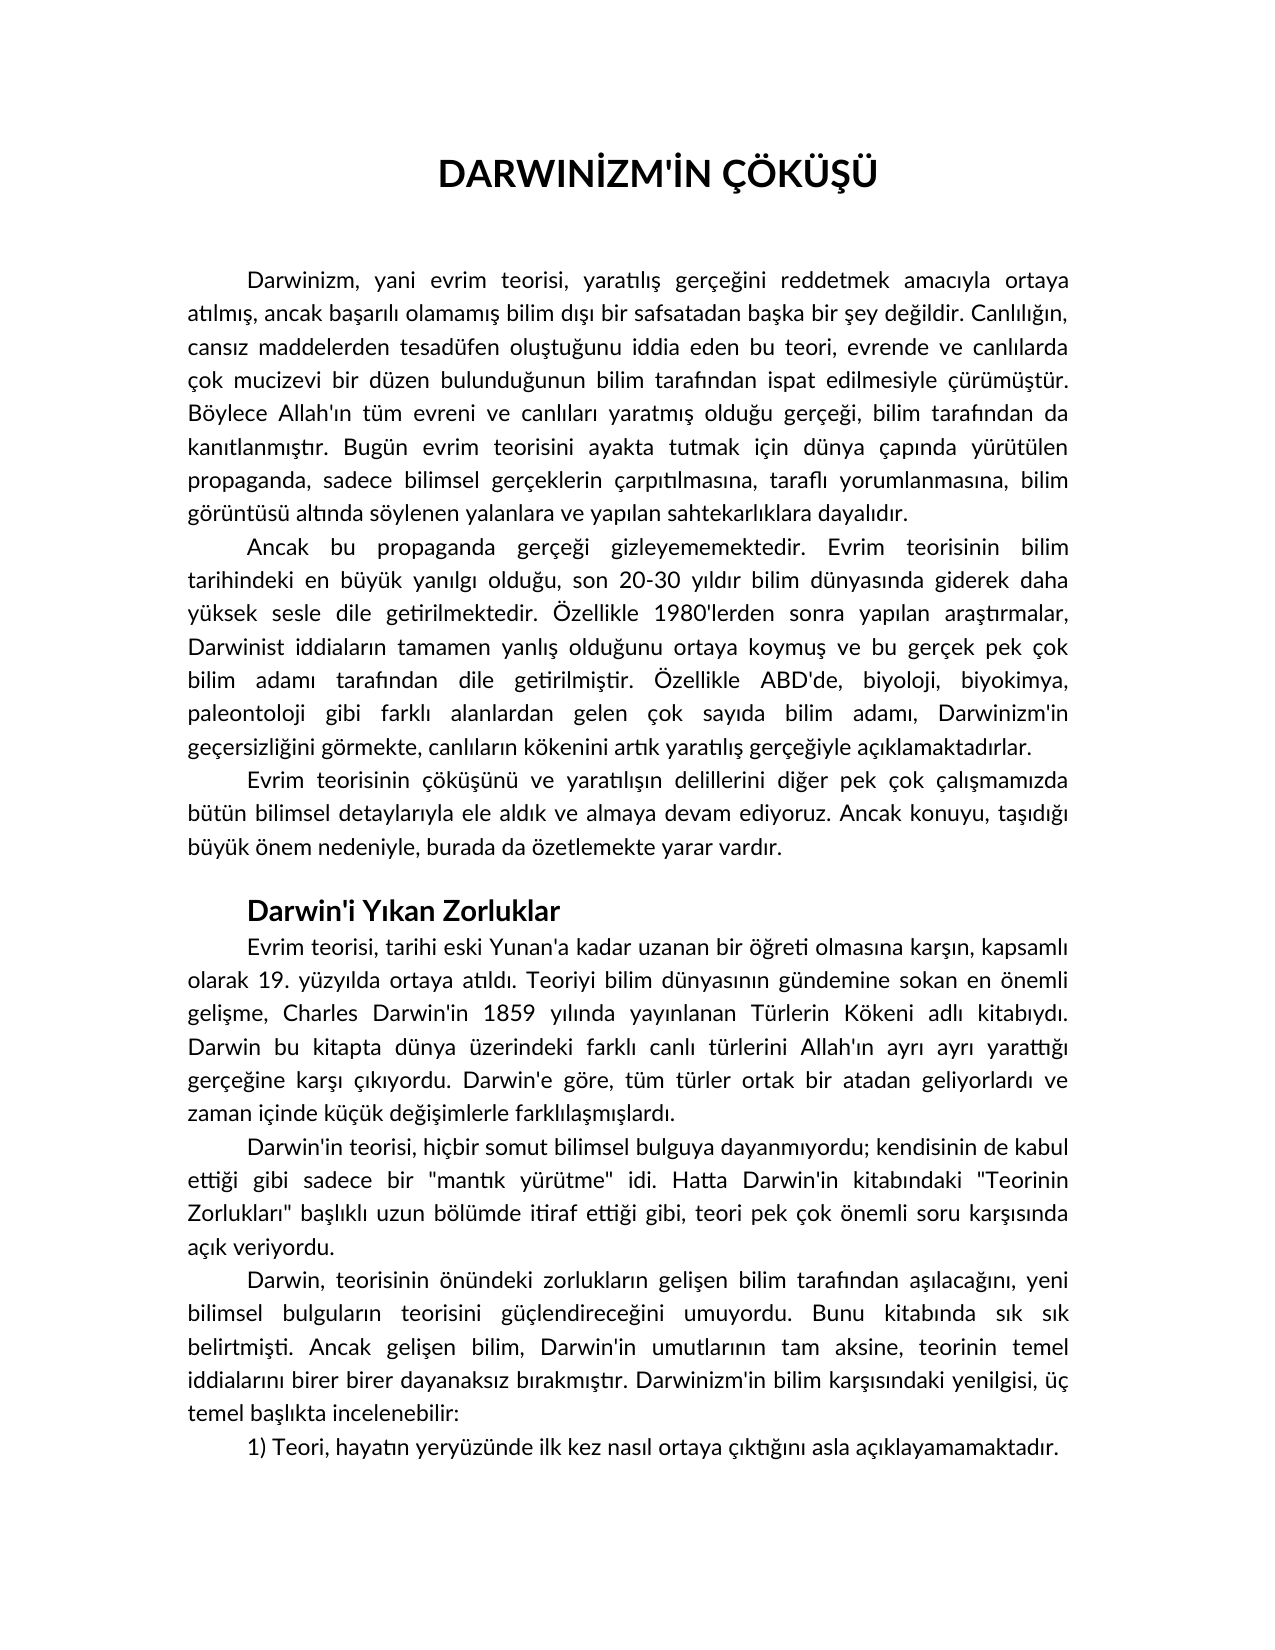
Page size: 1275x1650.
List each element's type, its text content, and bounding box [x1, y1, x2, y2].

text Darwin, teorisinin önündeki zorlukların gelişen bilim tarafından aşılacağını, yeni bilimsel bulguların teorisini güçlendireceğini umuyordu. Bunu kitabında sık sık belirtmişti. Ancak gelişen bilim, Darwin'in umutlarının tam aksine, teorinin temel iddialarını birer birer dayanaksız bırakmıştır. Darwinizm'in bilim karşısındaki yenilgisi, üç temel başlıkta incelenebilir: [187, 1262, 1070, 1428]
text Darwin'i Yıkan Zorluklar [187, 895, 1070, 928]
text Darwin'in teorisi, hiçbir somut bilimsel bulguya dayanmıyordu; kendisinin de kabul ettiği gibi sadece bir "mantık yürütme" idi. Hatta Darwin'in kitabındaki "Teorinin Zorlukları" başlıklı uzun bölümde itiraf ettiği gibi, teori pek çok önemli soru karşısında açık veriyordu. [187, 1128, 1070, 1262]
text Evrim teorisi, tarihi eski Yunan'a kadar uzanan bir öğreti olmasına karşın, kapsamlı olarak 19. yüzyılda ortaya atıldı. Teoriyi bilim dünyasının gündemine sokan en önemli gelişme, Charles Darwin'in 1859 yılında yayınlanan Türlerin Kökeni adlı kitabıydı. Darwin bu kitapta dünya üzerindeki farklı canlı türlerini Allah'ın ayrı ayrı yarattığı gerçeğine karşı çıkıyordu. Darwin'e göre, tüm türler ortak bir atadan geliyorlardı ve zaman içinde küçük değişimlerle farklılaşmışlardı. [187, 928, 1070, 1128]
text Ancak bu propaganda gerçeği gizleyememektedir. Evrim teorisinin bilim tarihindeki en büyük yanılgı olduğu, son 20-30 yıldır bilim dünyasında giderek daha yüksek sesle dile getirilmektedir. Özellikle 1980'lerden sonra yapılan araştırmalar, Darwinist iddiaların tamamen yanlış olduğunu ortaya koymuş ve bu gerçek pek çok bilim adamı tarafından dile getirilmiştir. Özellikle ABD'de, biyoloji, biyokimya, paleontoloji gibi farklı alanlardan gelen çok sayıda bilim adamı, Darwinizm'in geçersizliğini görmekte, canlıların kökenini artık yaratılış gerçeğiyle açıklamaktadırlar. [187, 528, 1070, 762]
text Evrim teorisinin çöküşünü ve yaratılışın delillerini diğer pek çok çalışmamızda bütün bilimsel detaylarıyla ele aldık ve almaya devam ediyoruz. Ancak konuyu, taşıdığı büyük önem nedeniyle, burada da özetlemekte yarar vardır. [187, 762, 1070, 862]
text Darwinizm, yani evrim teorisi, yaratılış gerçeğini reddetmek amacıyla ortaya atılmış, ancak başarılı olamamış bilim dışı bir safsatadan başka bir şey değildir. Canlılığın, cansız maddelerden tesadüfen oluştuğunu iddia eden bu teori, evrende ve canlılarda çok mucizevi bir düzen bulunduğunun bilim tarafından ispat edilmesiyle çürümüştür. Böylece Allah'ın tüm evreni ve canlıları yaratmış olduğu gerçeği, bilim tarafından da kanıtlanmıştır. Bugün evrim teorisini ayakta tutmak için dünya çapında yürütülen propaganda, sadece bilimsel gerçeklerin çarpıtılmasına, taraflı yorumlanmasına, bilim görüntüsü altında söylenen yalanlara ve yapılan sahtekarlıklara dayalıdır. [187, 262, 1070, 528]
text 1) Teori, hayatın yeryüzünde ilk kez nasıl ortaya çıktığını asla açıklayamamaktadır. [187, 1428, 1070, 1462]
text DARWINİZM'İN ÇÖKÜŞÜ [187, 150, 1070, 195]
